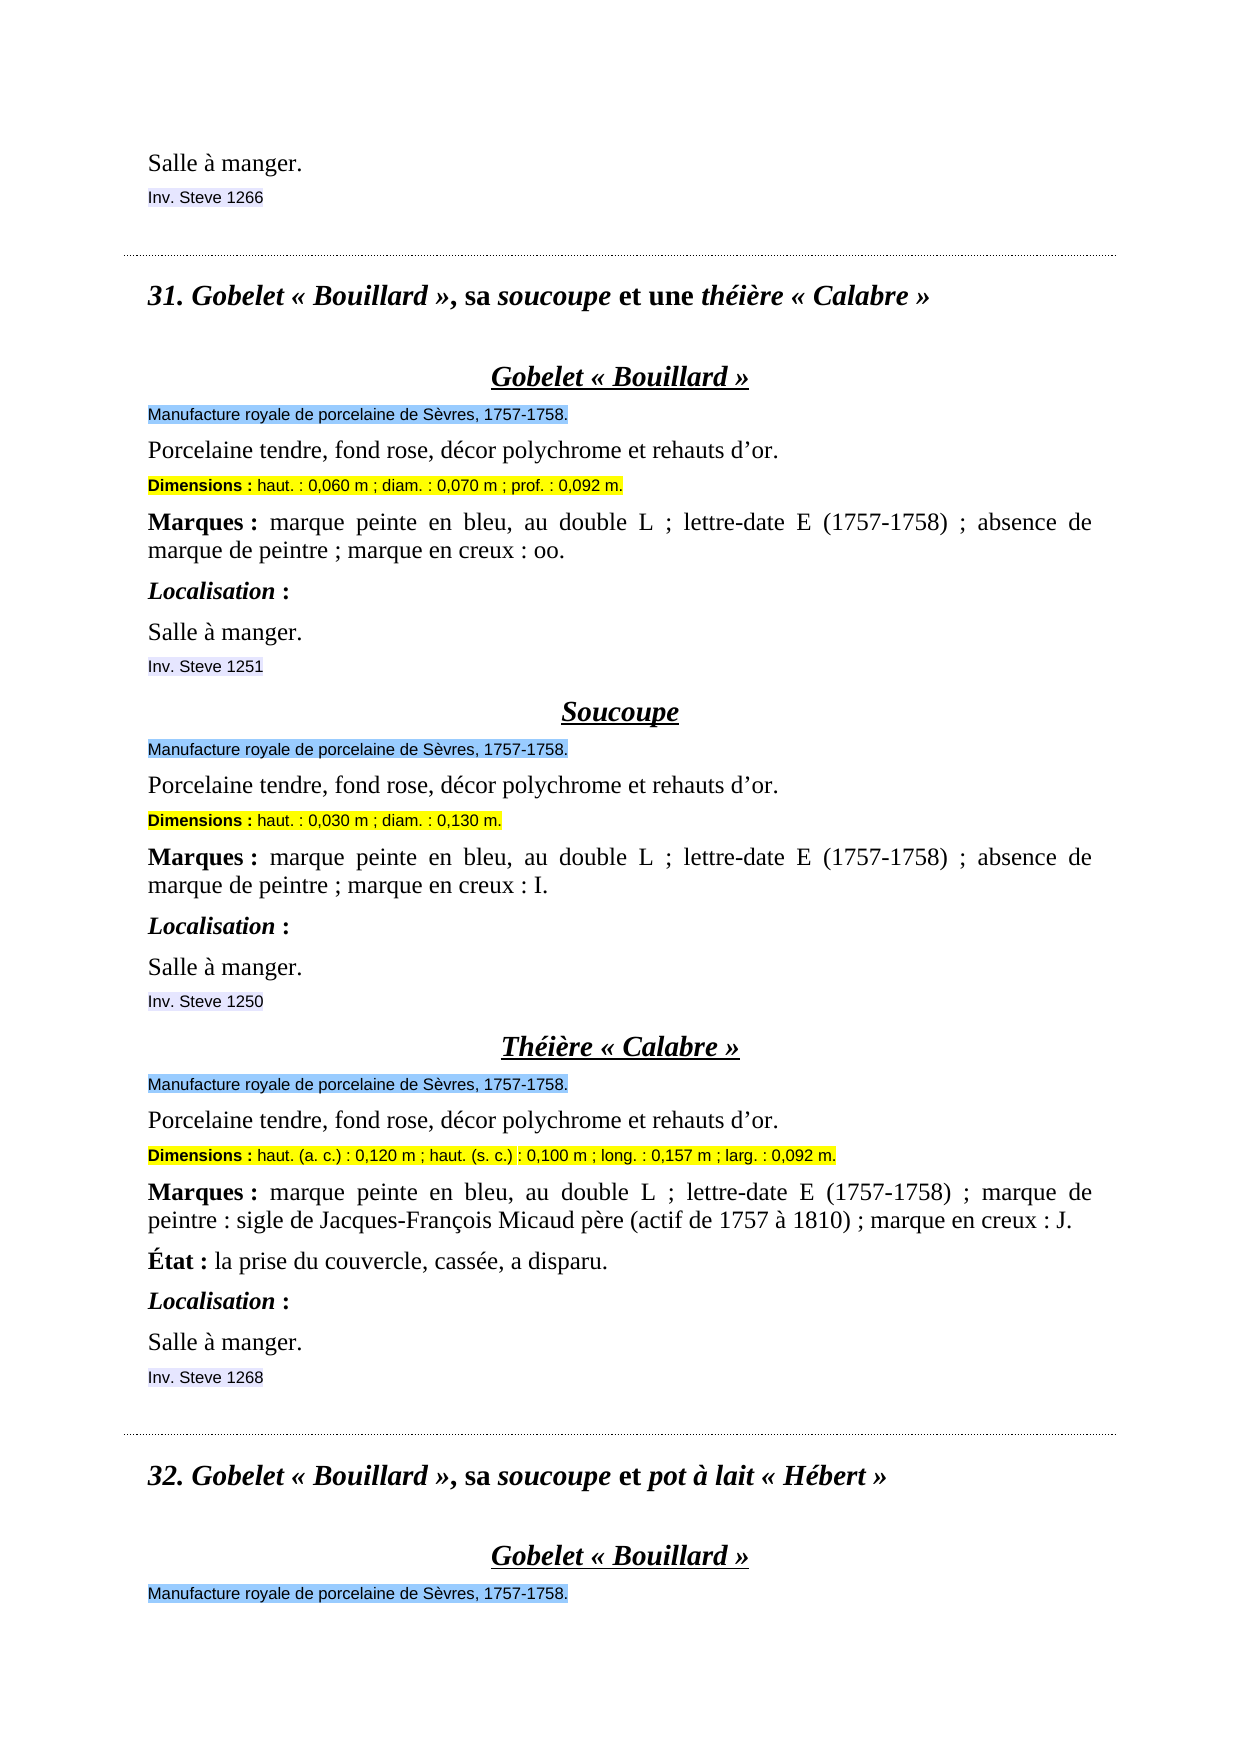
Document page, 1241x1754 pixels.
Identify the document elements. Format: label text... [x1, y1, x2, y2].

subtitle Soucoupe [148, 694, 1093, 728]
text Manufacture royale de porcelaine de Sèvres, 1757-1758. [568, 739, 1093, 758]
text Porcelaine tendre, fond rose, décor polychrome et rehauts d’or. [148, 770, 1093, 799]
text Inv. Steve 1268 [148, 1367, 1093, 1387]
subtitle Gobelet « Bouillard » [148, 359, 1093, 393]
subtitle Gobelet « Bouillard », sa soucoupe et une théière « Calabre » [124, 254, 1116, 336]
subtitle Théière « Calabre » [148, 1029, 1093, 1062]
subtitle Gobelet « Bouillard », sa soucoupe et pot à lait « Hébert » [124, 1434, 1116, 1515]
text Localisation : [148, 576, 1093, 605]
text Porcelaine tendre, fond rose, décor polychrome et rehauts d’or. [148, 435, 1093, 464]
text Porcelaine tendre, fond rose, décor polychrome et rehauts d’or. [148, 1105, 1093, 1134]
text Localisation : [148, 1286, 1093, 1315]
text Inv. Steve 1266 [263, 188, 1093, 207]
text Salle à manger. [148, 617, 1093, 645]
text Marques : marque peinte en bleu, au double L ; lettre-date E (1757-1758) ; absence de marque de peintre ; marque en creux : oo. [148, 507, 1093, 564]
text Dimensions : haut. (a. c.) : 0,120 m ; haut. (s. c.) : 0,100 m ; long. : 0,157 m ; larg. : 0,092 m. [836, 1146, 1093, 1165]
text Dimensions : haut. : 0,030 m ; diam. : 0,130 m. [502, 811, 1093, 830]
subtitle Gobelet « Bouillard » [148, 1538, 1093, 1572]
text Inv. Steve 1250 [263, 992, 1093, 1011]
text Inv. Steve 1251 [263, 657, 1093, 676]
text Localisation : [148, 911, 1093, 940]
text Dimensions : haut. : 0,060 m ; diam. : 0,070 m ; prof. : 0,092 m. [623, 476, 1093, 495]
text Manufacture royale de porcelaine de Sèvres, 1757-1758. [568, 1584, 1093, 1603]
text Manufacture royale de porcelaine de Sèvres, 1757-1758. [148, 404, 1093, 424]
text Salle à manger. [148, 952, 1093, 980]
text Marques : marque peinte en bleu, au double L ; lettre-date E (1757-1758) ; marque de peintre : sigle de Jacques-François Micaud père (actif de 1757 à 1810) ; marque en creux : J. [148, 1177, 1093, 1234]
text Salle à manger. [148, 148, 1093, 176]
text Marques : marque peinte en bleu, au double L ; lettre-date E (1757-1758) ; absence de marque de peintre ; marque en creux : I. [148, 842, 1093, 899]
text Salle à manger. [148, 1327, 1093, 1356]
text Manufacture royale de porcelaine de Sèvres, 1757-1758. [568, 1074, 1093, 1093]
text État : la prise du couvercle, cassée, a disparu. [148, 1246, 1093, 1275]
